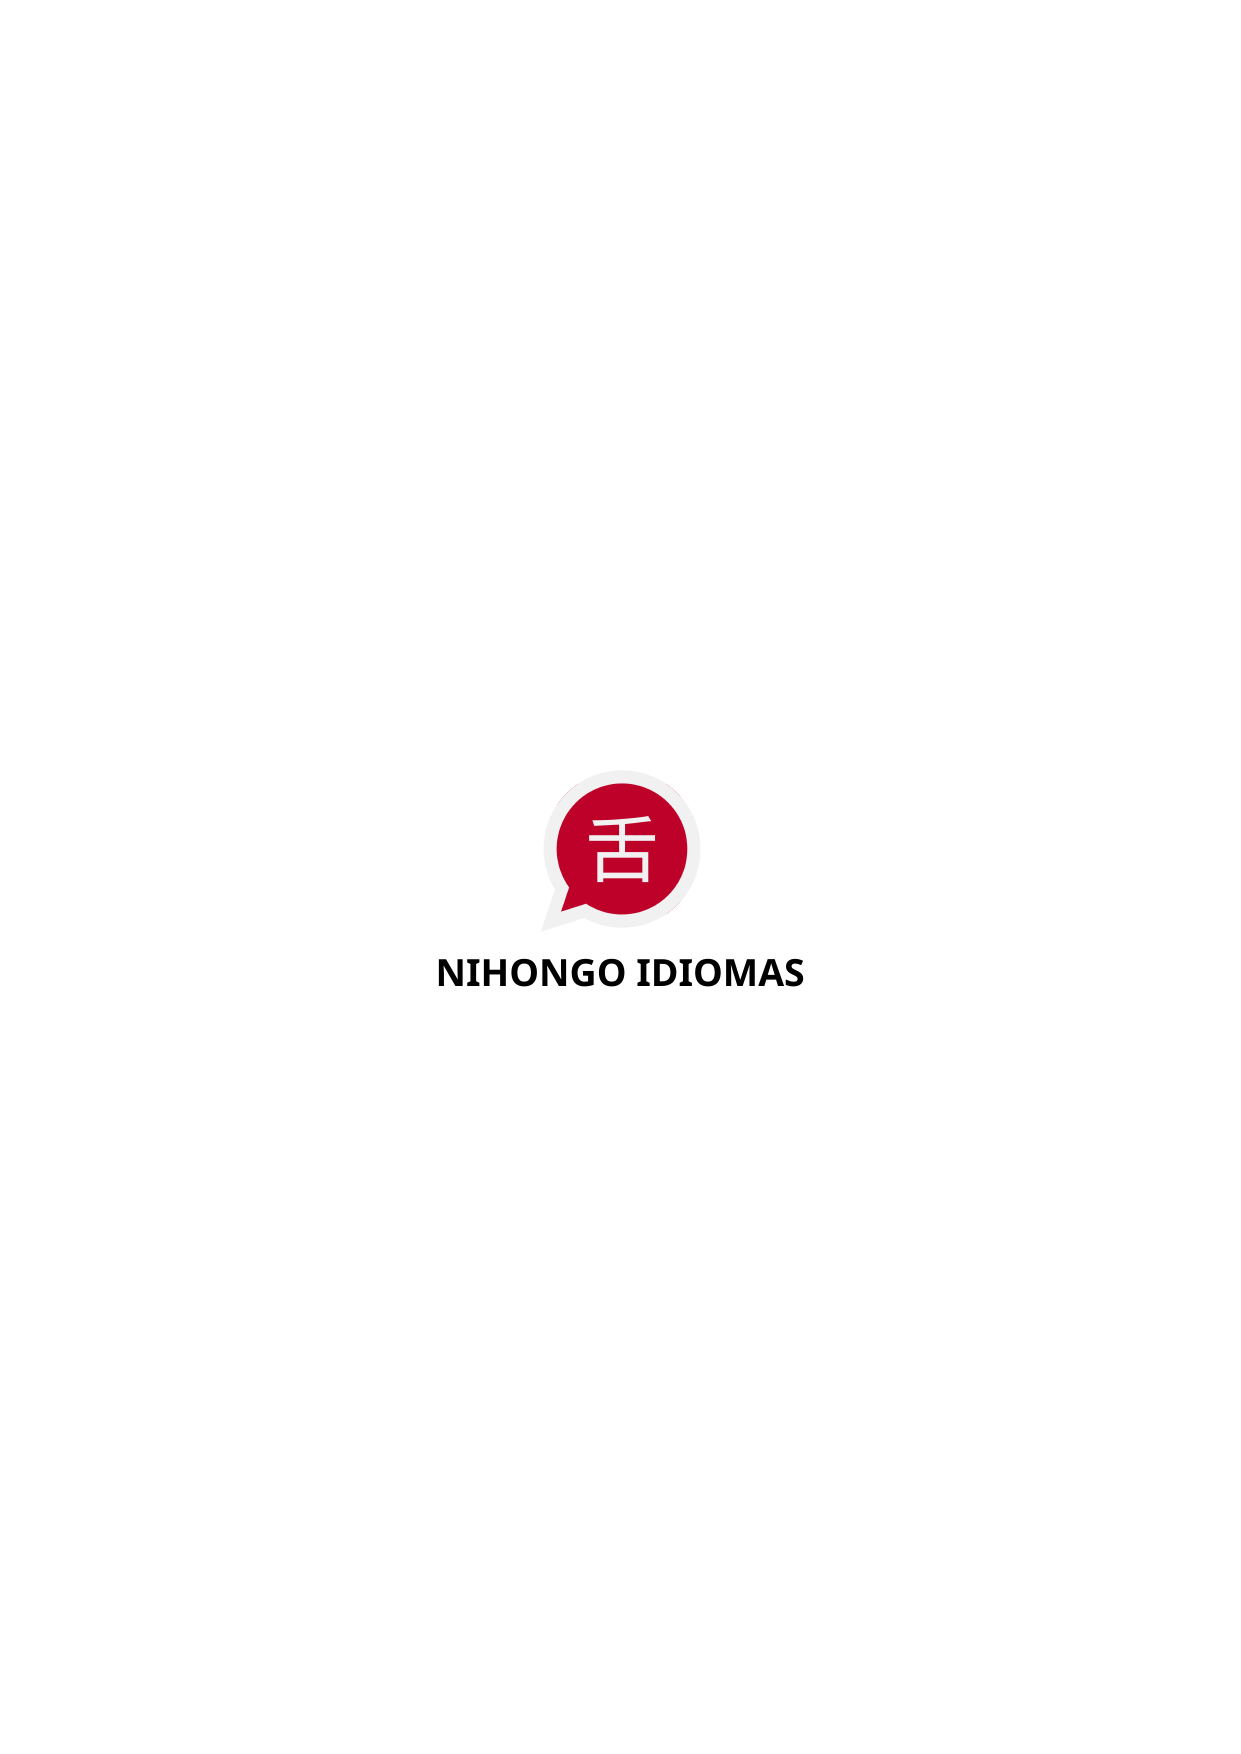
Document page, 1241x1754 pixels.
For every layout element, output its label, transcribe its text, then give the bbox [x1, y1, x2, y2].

title NIHONGO IDIOMAS [167, 782, 1073, 997]
picture [487, 757, 754, 946]
